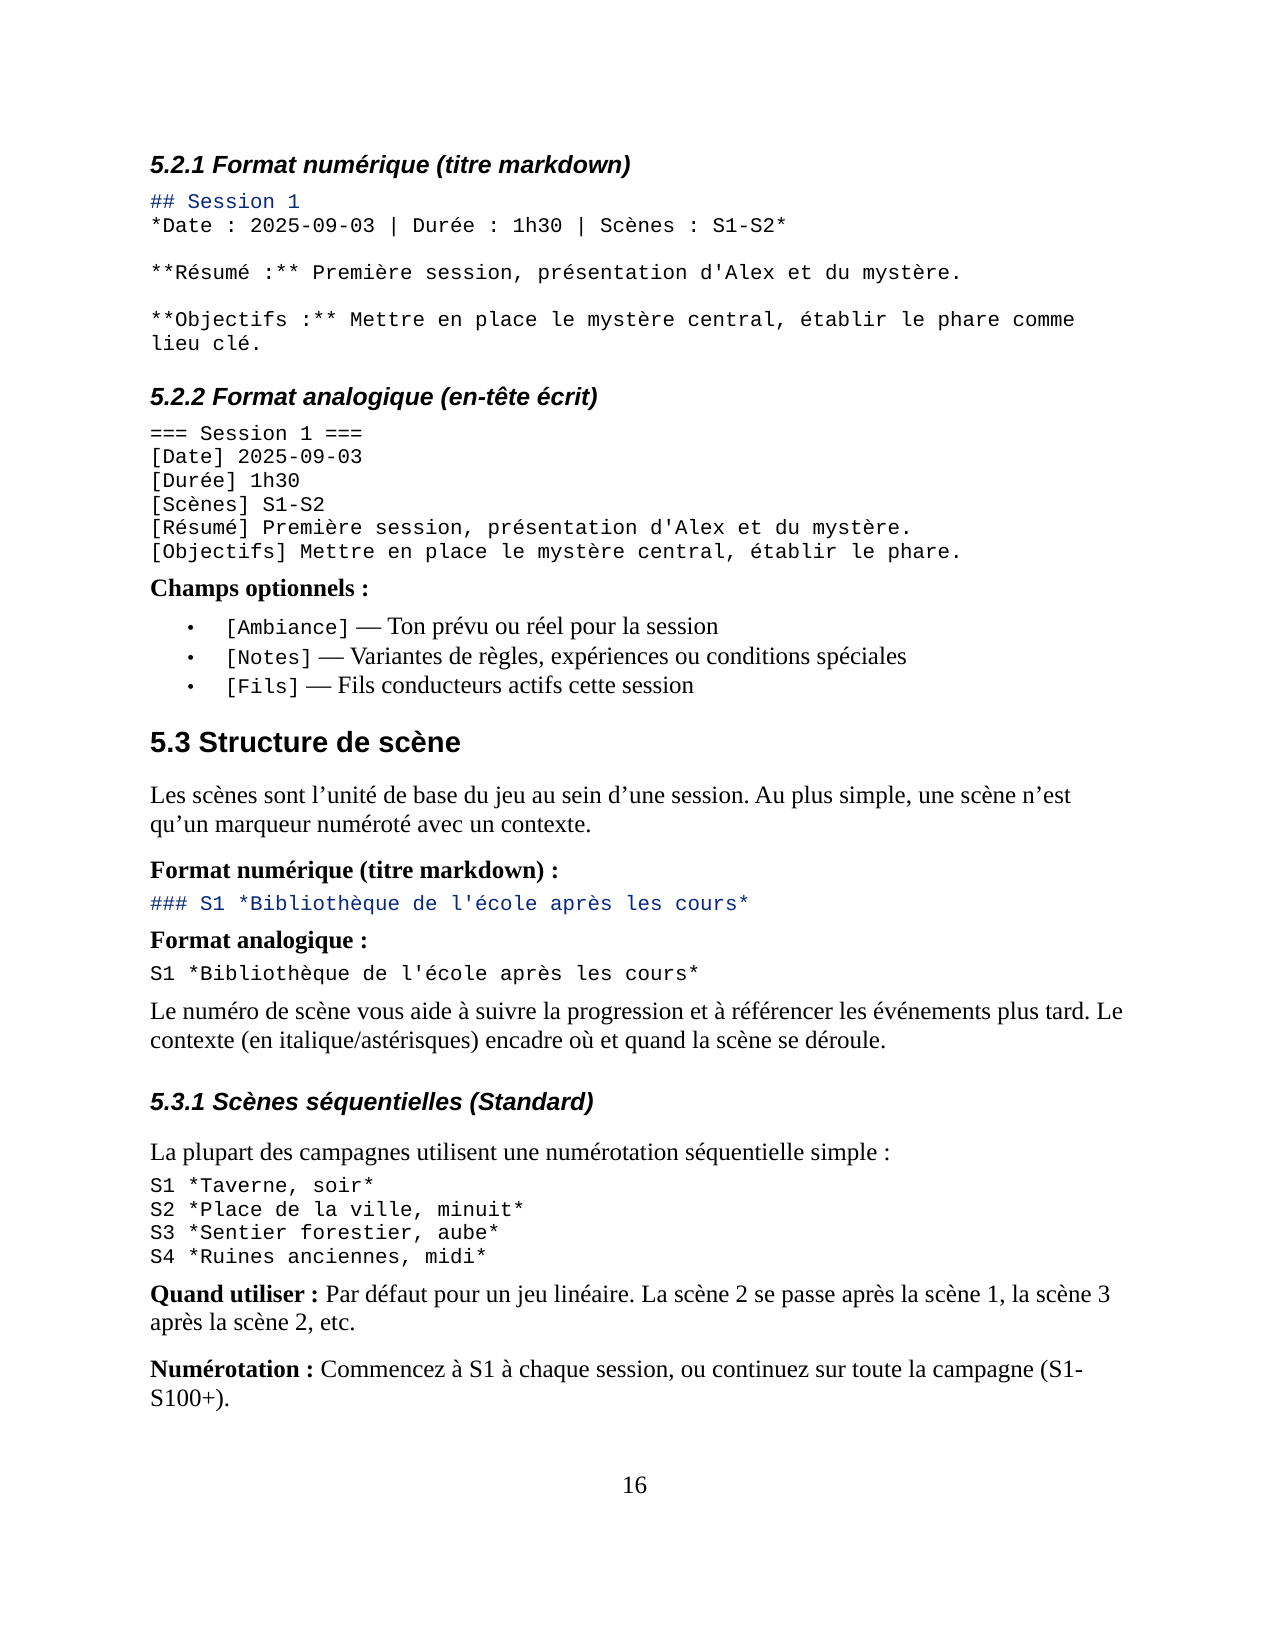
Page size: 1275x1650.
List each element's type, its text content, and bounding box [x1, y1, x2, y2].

text [Durée] 1h30 [150, 470, 1125, 493]
text Le numéro de scène vous aide à suivre la progression et à référencer les événements plus tard. Le contexte (en italique/astérisques) encadre où et quand la scène se déroule. [150, 996, 1125, 1053]
text [Résumé] Première session, présentation d'Alex et du mystère. [150, 517, 1125, 541]
text ## Session 1 [150, 191, 1125, 215]
text [Date] 2025-09-03 [150, 446, 1125, 470]
text La plupart des campagnes utilisent une numérotation séquentielle simple : [150, 1137, 1125, 1166]
text **Objectifs :** Mettre en place le mystère central, établir le phare comme lieu clé. [150, 309, 1125, 357]
text *Date : 2025-09-03 | Durée : 1h30 | Scènes : S1-S2* [150, 215, 1125, 238]
text S2 *Place de la ville, minuit* [150, 1199, 1125, 1222]
text Champs optionnels : [150, 573, 1125, 602]
text S1 *Taverne, soir* [150, 1175, 1125, 1199]
list [Fils] — Fils conducteurs actifs cette session [187, 670, 1125, 700]
text ### S1 *Bibliothèque de l'école après les cours* [150, 893, 1125, 917]
text [Objectifs] Mettre en place le mystère central, établir le phare. [150, 541, 1125, 564]
text S4 *Ruines anciennes, midi* [150, 1246, 1125, 1270]
text S3 *Sentier forestier, aube* [150, 1222, 1125, 1246]
text === Session 1 === [150, 423, 1125, 446]
text Format analogique : [150, 926, 1125, 954]
subtitle 5.3.1 Scènes séquentielles (Standard) [150, 1087, 1125, 1116]
text Format numérique (titre markdown) : [150, 855, 1125, 884]
text [Scènes] S1-S2 [150, 493, 1125, 517]
text S1 *Bibliothèque de l'école après les cours* [150, 963, 1125, 987]
list [Notes] — Variantes de règles, expériences ou conditions spéciales [187, 641, 1125, 670]
subtitle 5.3 Structure de scène [150, 725, 1125, 758]
text Les scènes sont l’unité de base du jeu au sein d’une session. Au plus simple, une scène n’est qu’un marqueur numéroté avec un contexte. [150, 780, 1125, 837]
text Quand utiliser : Par défaut pour un jeu linéaire. La scène 2 se passe après la scène 1, la scène 3 après la scène 2, etc. [150, 1279, 1125, 1336]
list [Ambiance] — Ton prévu ou réel pour la session [187, 611, 1125, 641]
subtitle 5.2.1 Format numérique (titre markdown) [150, 150, 1125, 178]
subtitle 5.2.2 Format analogique (en-tête écrit) [150, 382, 1125, 410]
text Numérotation : Commencez à S1 à chaque session, ou continuez sur toute la campagne (S1-S100+). [150, 1354, 1125, 1412]
text **Résumé :** Première session, présentation d'Alex et du mystère. [150, 262, 1125, 286]
